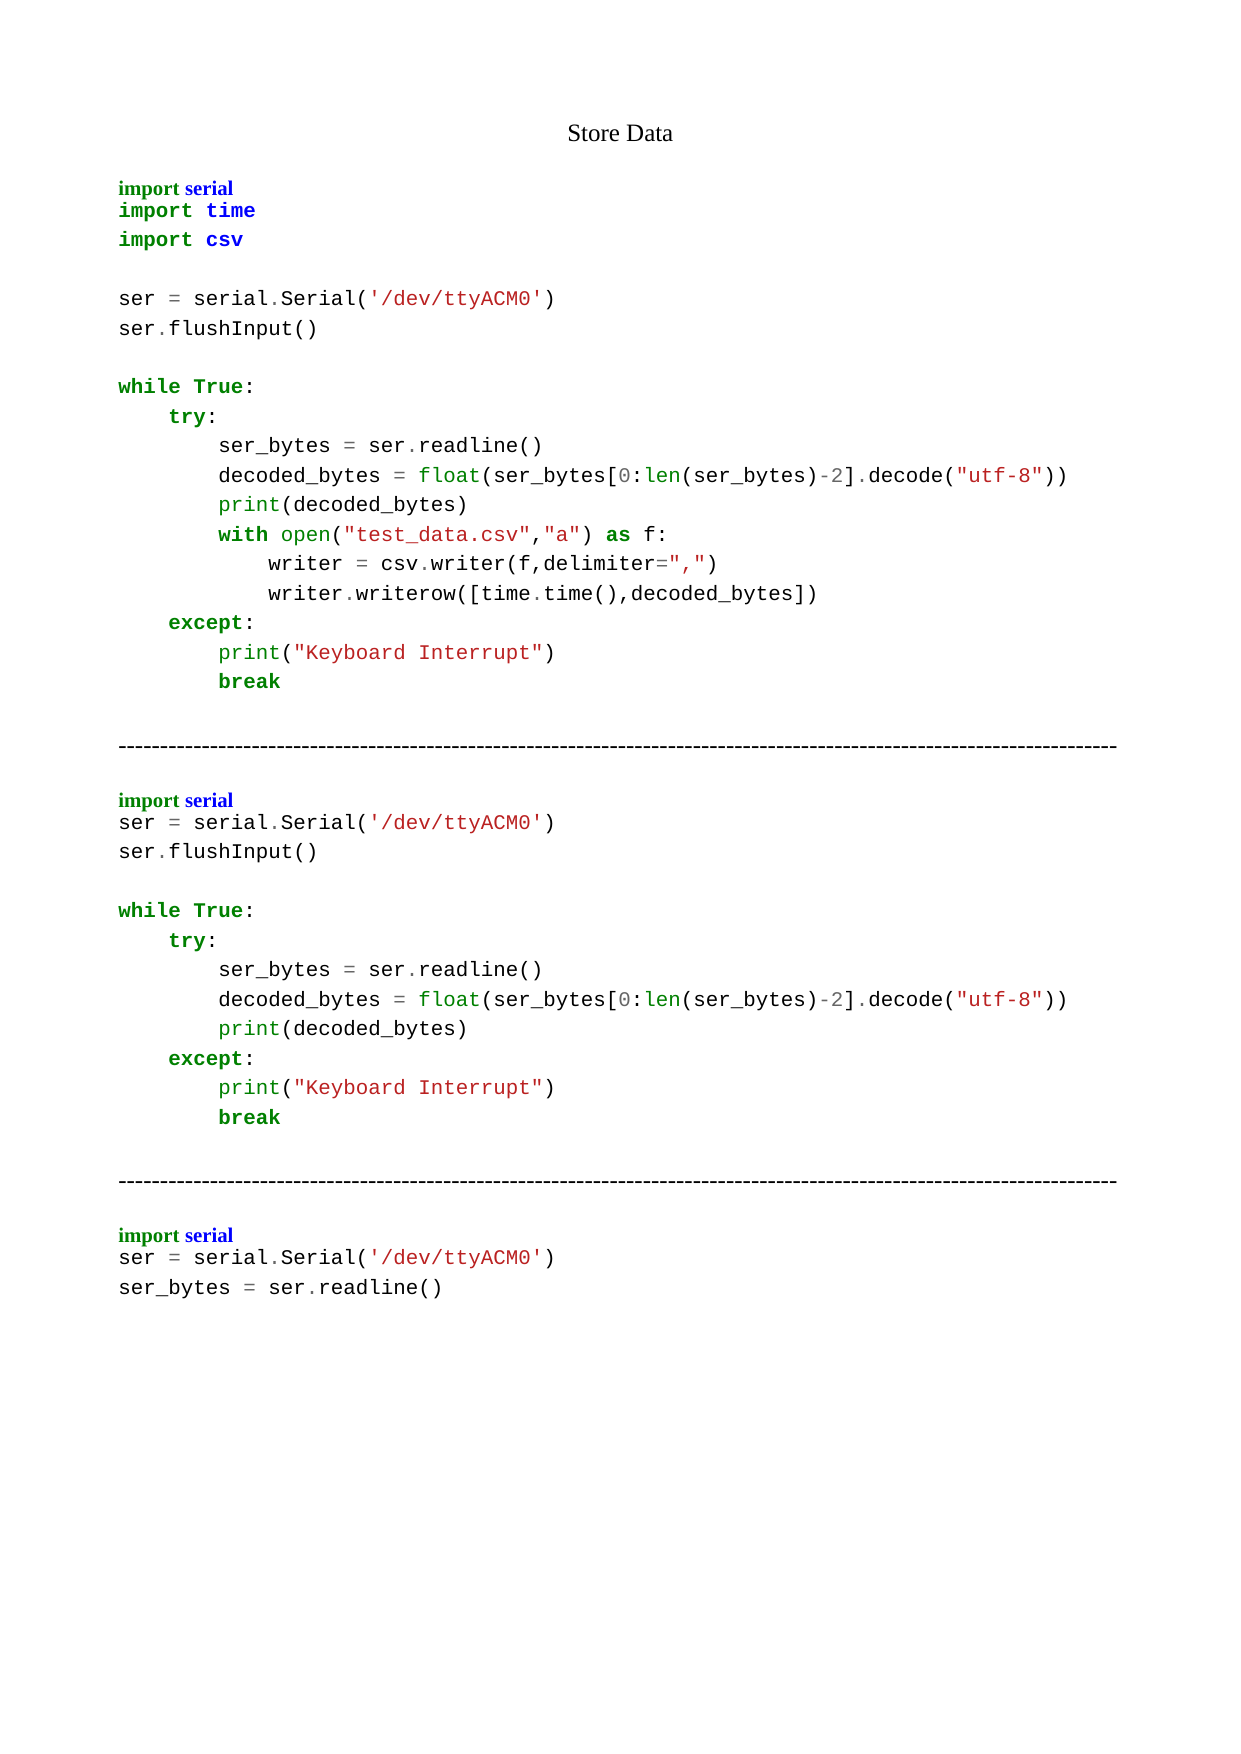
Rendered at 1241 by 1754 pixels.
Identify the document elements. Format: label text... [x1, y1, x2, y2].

text break [118, 1107, 1122, 1130]
text break [118, 671, 1122, 695]
text ser_bytes = ser.readline() [118, 1277, 1122, 1300]
text while True: [118, 377, 1122, 400]
text ser.flushInput() [118, 841, 1122, 865]
text print("Keyboard Interrupt") [118, 642, 1122, 666]
text print("Keyboard Interrupt") [118, 1077, 1122, 1101]
text import csv [118, 229, 1122, 253]
text ser_bytes = ser.readline() [118, 959, 1122, 983]
text writer.writerow([time.time(),decoded_bytes]) [118, 583, 1122, 607]
text Store Data [118, 118, 1122, 147]
text import serial [118, 176, 1122, 200]
text while True: [118, 900, 1122, 924]
text ser = serial.Serial('/dev/ttyACM0') [118, 288, 1122, 312]
text ------------------------------------------------------------------------------------------------------------------------ [118, 730, 1122, 759]
text import time [118, 200, 1122, 223]
text except: [118, 1048, 1122, 1071]
text import serial [118, 788, 1122, 812]
text import serial [118, 1223, 1122, 1247]
text with open("test_data.csv","a") as f: [118, 524, 1122, 548]
text writer = csv.writer(f,delimiter=",") [118, 553, 1122, 577]
text try: [118, 930, 1122, 953]
text print(decoded_bytes) [118, 494, 1122, 518]
text ser_bytes = ser.readline() [118, 436, 1122, 459]
text ser = serial.Serial('/dev/ttyACM0') [118, 1247, 1122, 1271]
text ser.flushInput() [118, 318, 1122, 341]
text ------------------------------------------------------------------------------------------------------------------------ [118, 1166, 1122, 1194]
text except: [118, 612, 1122, 636]
text try: [118, 406, 1122, 430]
text ser = serial.Serial('/dev/ttyACM0') [118, 812, 1122, 836]
text decoded_bytes = float(ser_bytes[0:len(ser_bytes)-2].decode("utf-8")) [118, 989, 1122, 1012]
text print(decoded_bytes) [118, 1018, 1122, 1042]
text decoded_bytes = float(ser_bytes[0:len(ser_bytes)-2].decode("utf-8")) [118, 465, 1122, 489]
